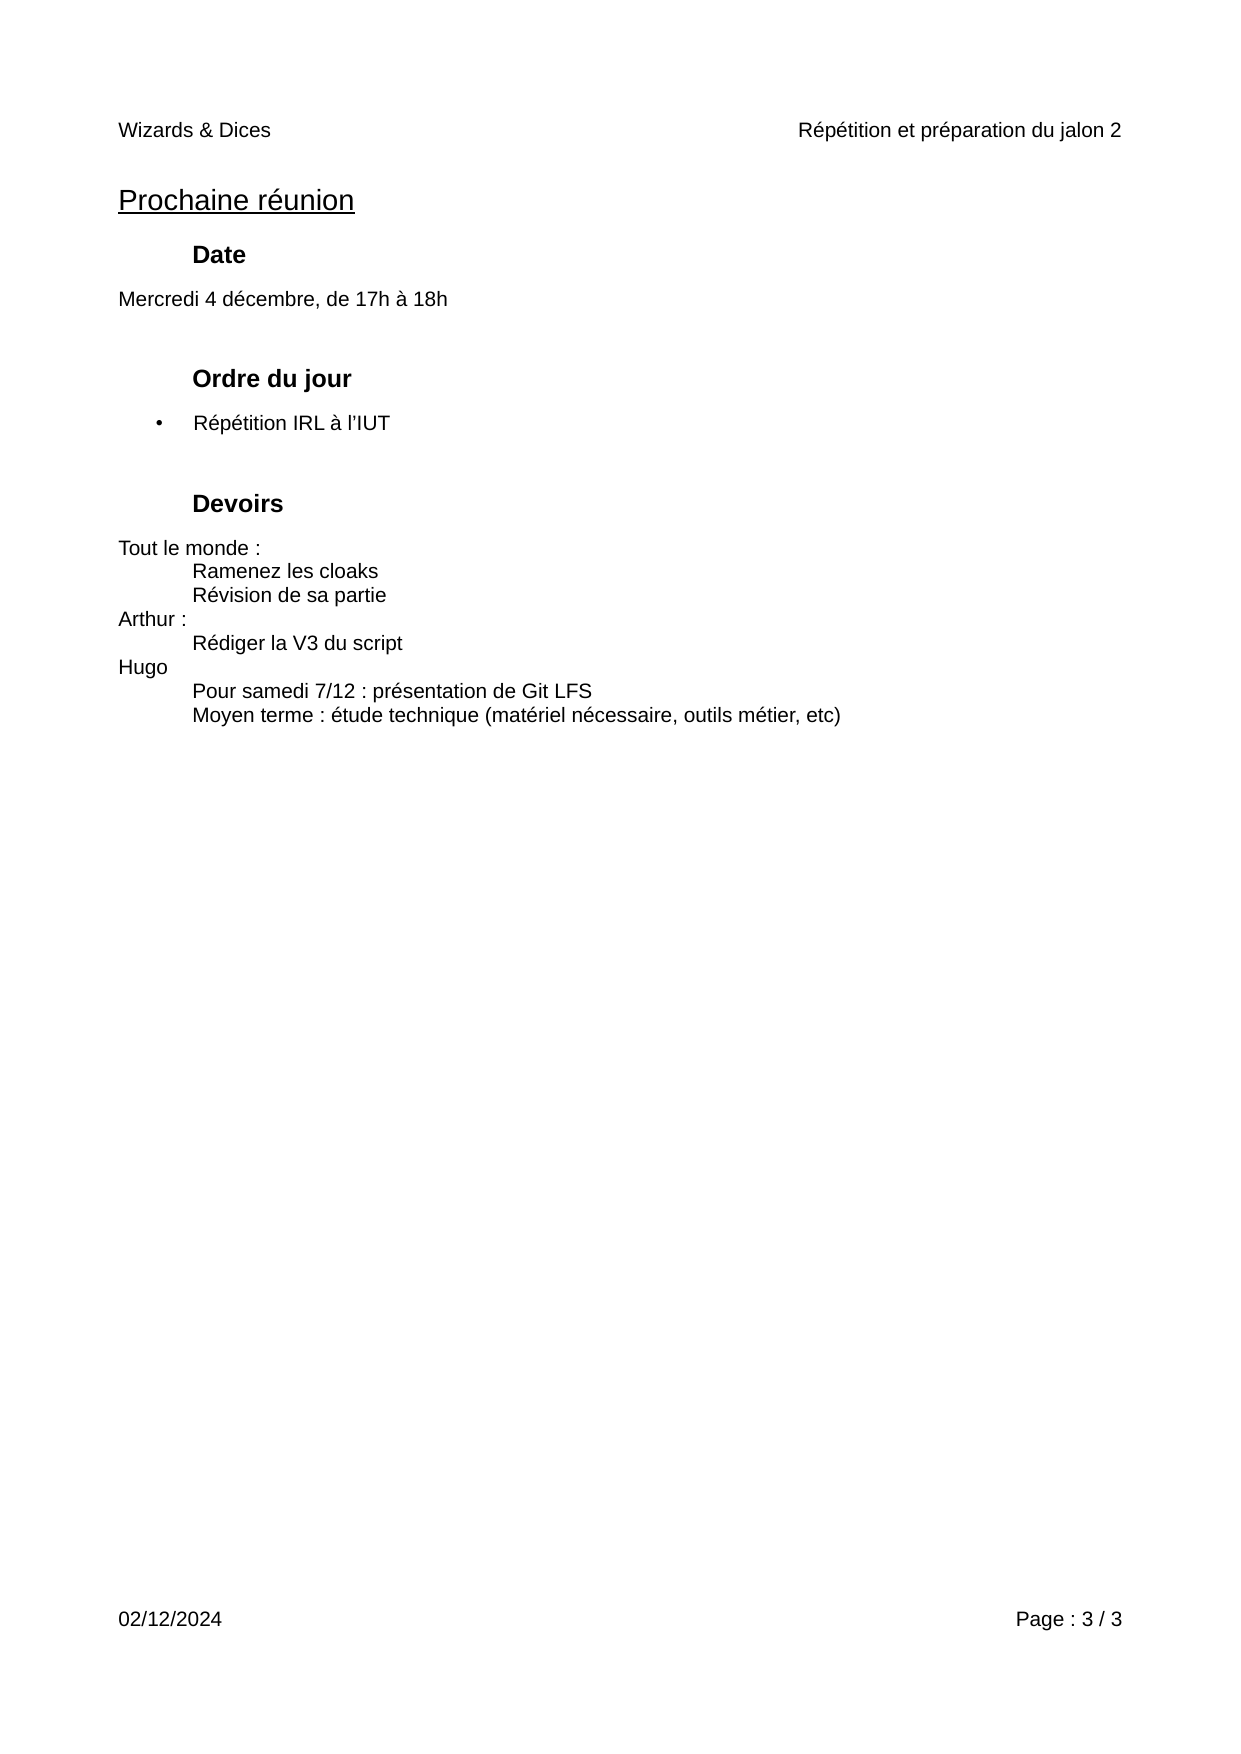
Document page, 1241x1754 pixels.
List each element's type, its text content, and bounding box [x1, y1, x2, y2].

subtitle Ordre du jour [192, 364, 1122, 393]
text Hugo [118, 655, 1122, 679]
subtitle Date [192, 240, 1122, 269]
text Pour samedi 7/12 : présentation de Git LFS [192, 679, 1122, 703]
text Moyen terme : étude technique (matériel nécessaire, outils métier, etc) [192, 703, 1122, 727]
subtitle Prochaine réunion [118, 183, 1122, 217]
subtitle Devoirs [192, 489, 1122, 518]
text Révision de sa partie [192, 583, 1122, 607]
text Tout le monde : [118, 535, 1122, 559]
text Arthur : [118, 607, 1122, 631]
text Mercredi 4 décembre, de 17h à 18h [118, 287, 1122, 311]
text Ramenez les cloaks [192, 559, 1122, 583]
list Répétition IRL à l’IUT [156, 411, 1122, 435]
text Rédiger la V3 du script [192, 631, 1122, 655]
